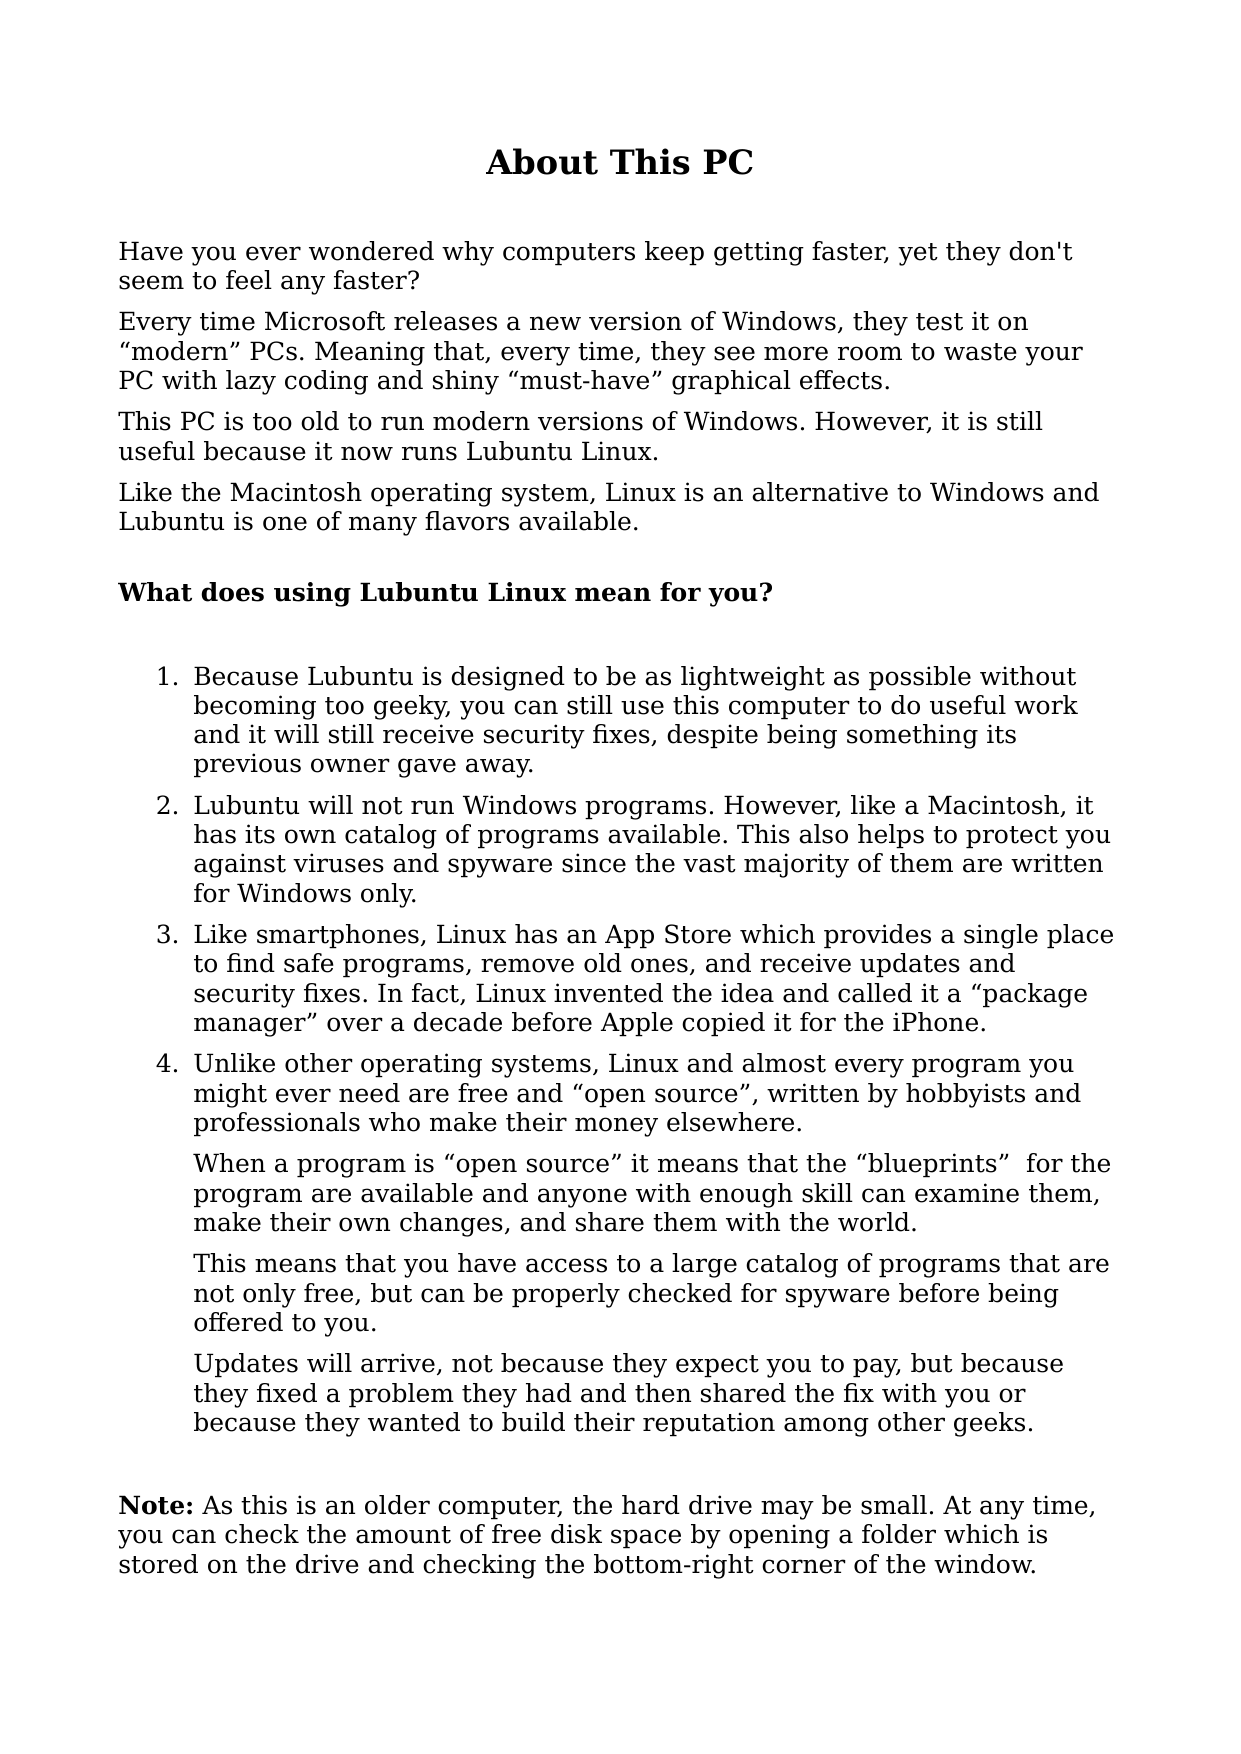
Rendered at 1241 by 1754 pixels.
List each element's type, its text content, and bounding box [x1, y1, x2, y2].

text Have you ever wondered why computers keep getting faster, yet they don't seem to feel any faster? [118, 237, 1122, 295]
list When a program is “open source” it means that the “blueprints” for the program are available and anyone with enough skill can examine them, make their own changes, and share them with the world. [156, 1149, 1122, 1237]
list Updates will arrive, not because they expect you to pay, but because they fixed a problem they had and then shared the fix with you or because they wanted to build their reputation among other geeks. [156, 1349, 1122, 1437]
list Lubuntu will not run Windows programs. However, like a Macintosh, it has its own catalog of programs available. This also helps to protect you against viruses and spyware since the vast majority of them are written for Windows only. [156, 791, 1122, 908]
subtitle About This PC [118, 143, 1122, 182]
text This PC is too old to run modern versions of Windows. However, it is still useful because it now runs Lubuntu Linux. [118, 407, 1122, 466]
text Like the Macintosh operating system, Linux is an alternative to Windows and Lubuntu is one of many flavors available. [118, 478, 1122, 566]
list This means that you have access to a large catalog of programs that are not only free, but can be properly checked for spyware before being offered to you. [156, 1249, 1122, 1337]
text Note: As this is an older computer, the hard drive may be small. At any time, you can check the amount of free disk space by opening a folder which is stored on the drive and checking the bottom-right corner of the window. [118, 1491, 1122, 1579]
text Every time Microsoft releases a new version of Windows, they test it on “modern” PCs. Meaning that, every time, they see more room to waste your PC with lazy coding and shiny “must-have” graphical effects. [118, 307, 1122, 395]
text What does using Lubuntu Linux mean for you? [118, 578, 1122, 608]
list Unlike other operating systems, Linux and almost every program you might ever need are free and “open source”, written by hobbyists and professionals who make their money elsewhere. [156, 1049, 1122, 1137]
list Because Lubuntu is designed to be as lightweight as possible without becoming too geeky, you can still use this computer to do useful work and it will still receive security fixes, despite being something its previous owner gave away. [156, 662, 1122, 779]
list Like smartphones, Linux has an App Store which provides a single place to find safe programs, remove old ones, and receive updates and security fixes. In fact, Linux invented the idea and called it a “package manager” over a decade before Apple copied it for the iPhone. [156, 920, 1122, 1037]
